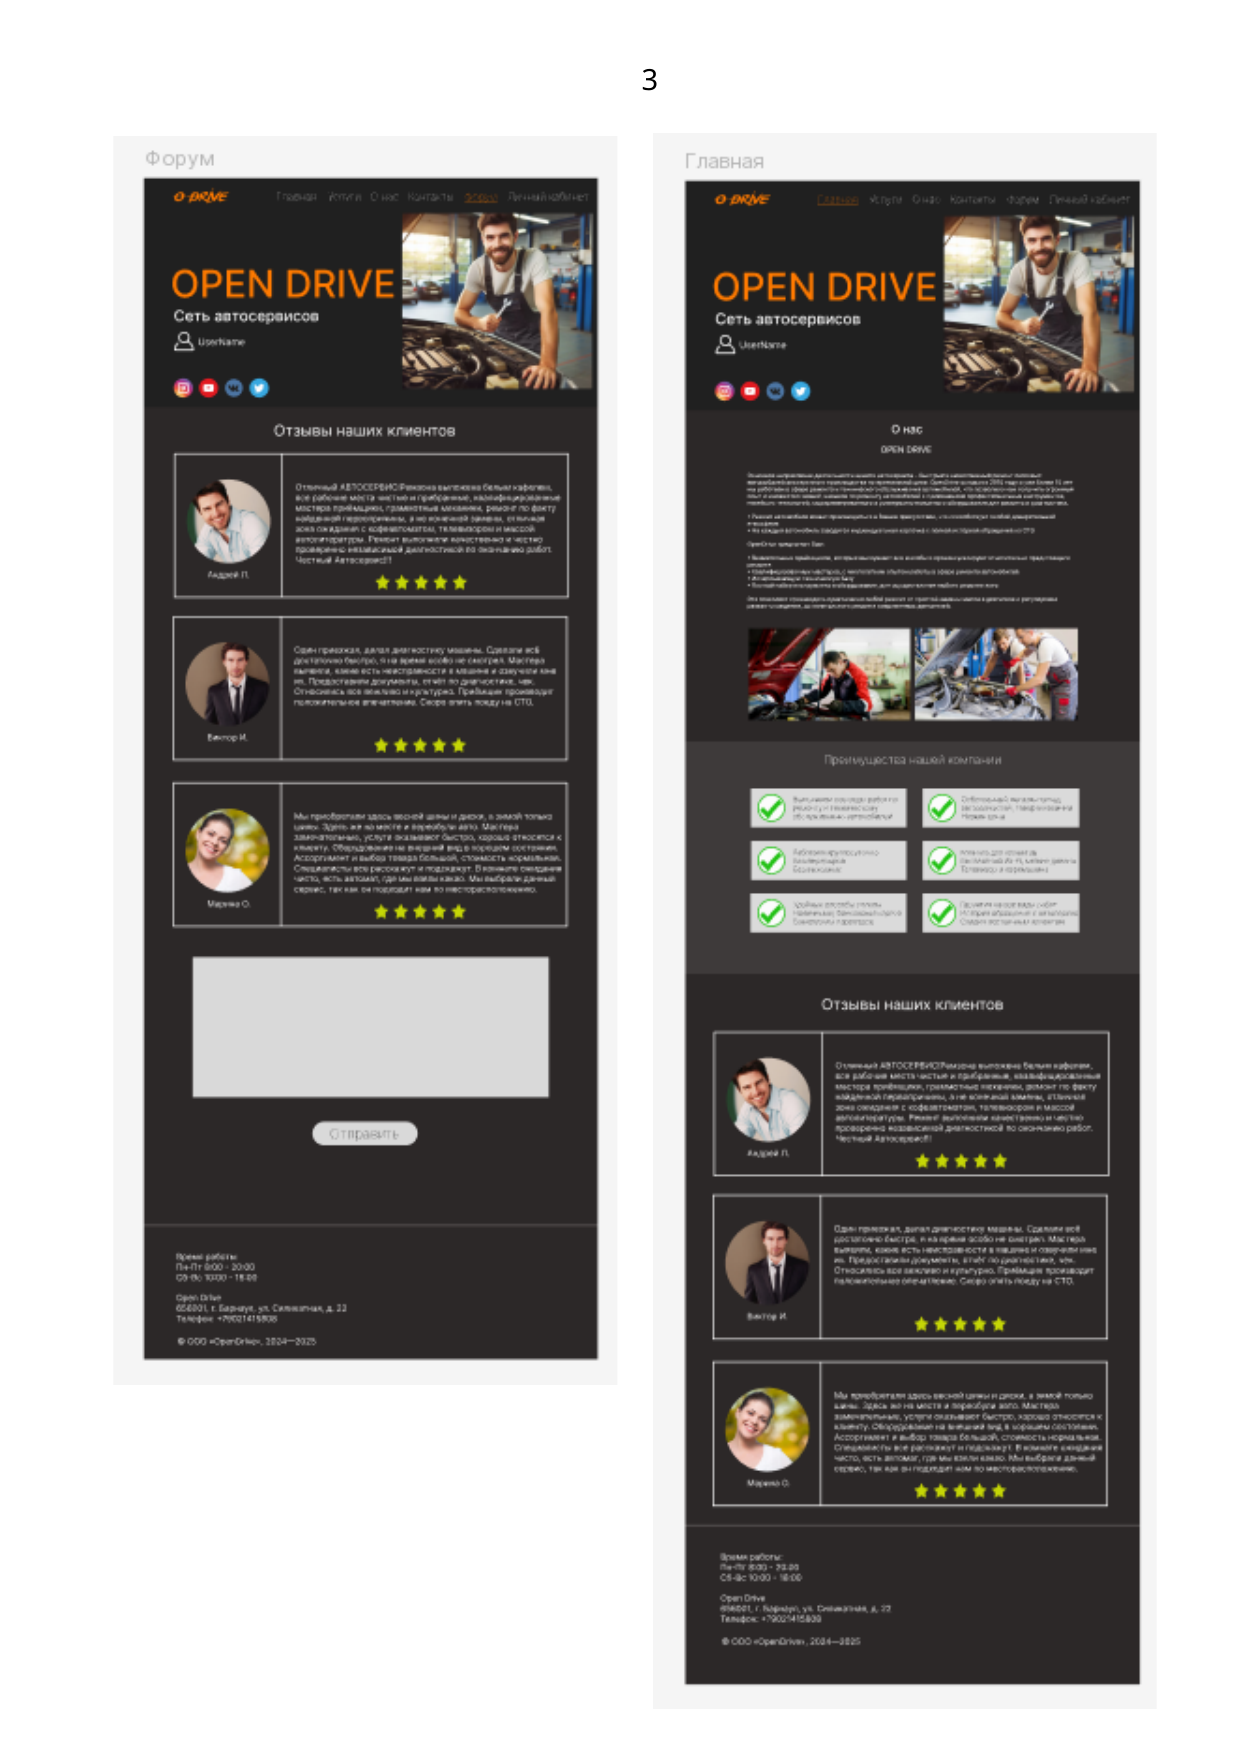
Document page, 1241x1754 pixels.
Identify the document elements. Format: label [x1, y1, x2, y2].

picture [113, 136, 618, 1385]
picture [653, 133, 1157, 1709]
